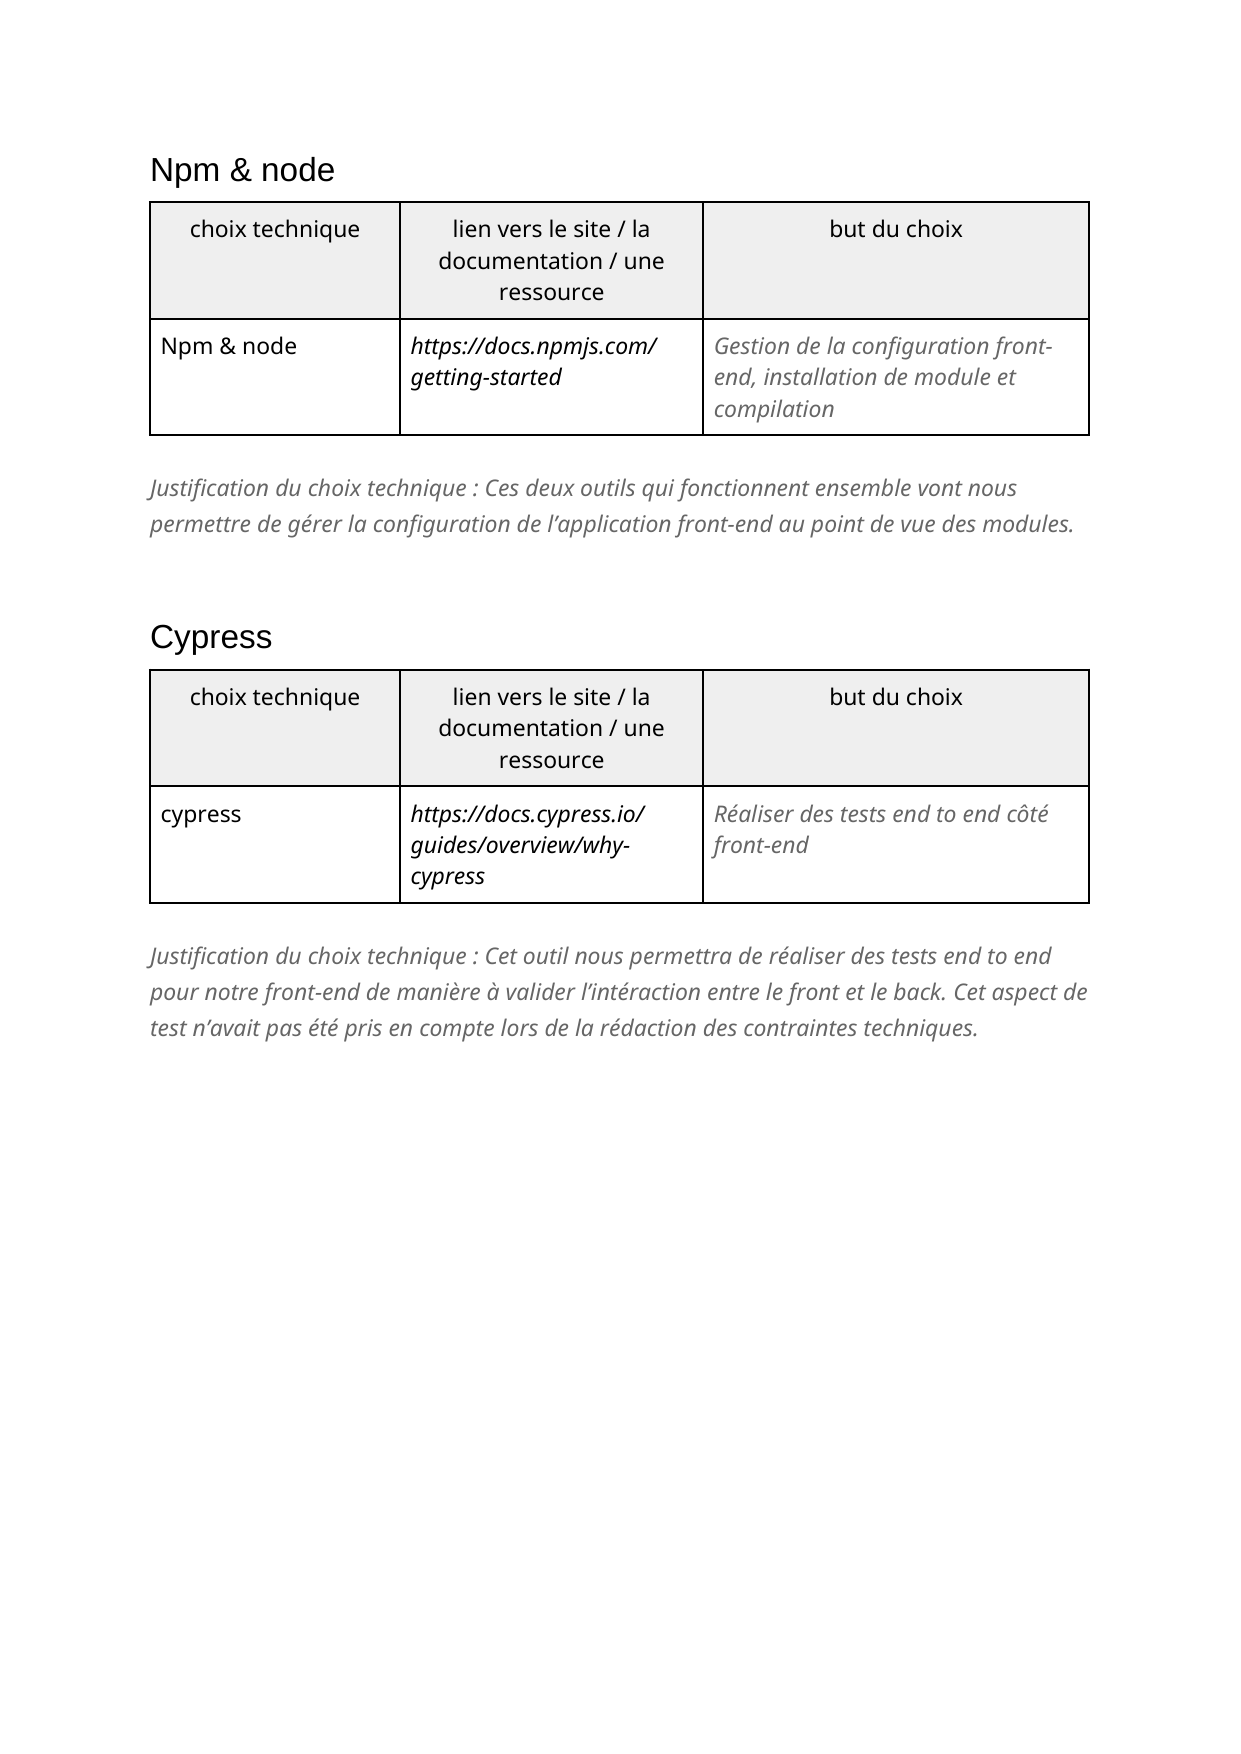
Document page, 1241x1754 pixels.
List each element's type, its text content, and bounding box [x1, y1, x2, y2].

table_cell https://docs.npmjs.com/getting-started [401, 320, 702, 434]
table_header but du choix [704, 203, 1088, 318]
text Justification du choix technique : Cet outil nous permettra de réaliser des tests end to end pour notre front-end de manière à valider l’intéraction entre le front et le back. Cet aspect de test n’avait pas été pris en compte lors de la rédaction des contraintes techniques. [150, 940, 1090, 1043]
subtitle Npm & node [150, 150, 1090, 188]
table_header lien vers le site / la documentation / une ressource [401, 671, 702, 785]
table_cell cypress [151, 787, 399, 902]
table_header lien vers le site / la documentation / une ressource [401, 203, 702, 318]
table_header but du choix [704, 671, 1088, 785]
table_cell Gestion de la configuration front-end, installation de module et compilation [704, 320, 1088, 434]
table_cell Npm & node [151, 320, 399, 434]
table_header choix technique [151, 203, 399, 318]
table_header choix technique [151, 671, 399, 785]
text Justification du choix technique : Ces deux outils qui fonctionnent ensemble vont nous permettre de gérer la configuration de l’application front-end au point de vue des modules. [150, 472, 1090, 539]
subtitle Cypress [150, 618, 1090, 656]
table_cell https://docs.cypress.io/guides/overview/why-cypress [401, 787, 702, 902]
table_cell Réaliser des tests end to end côté front-end [704, 787, 1088, 902]
